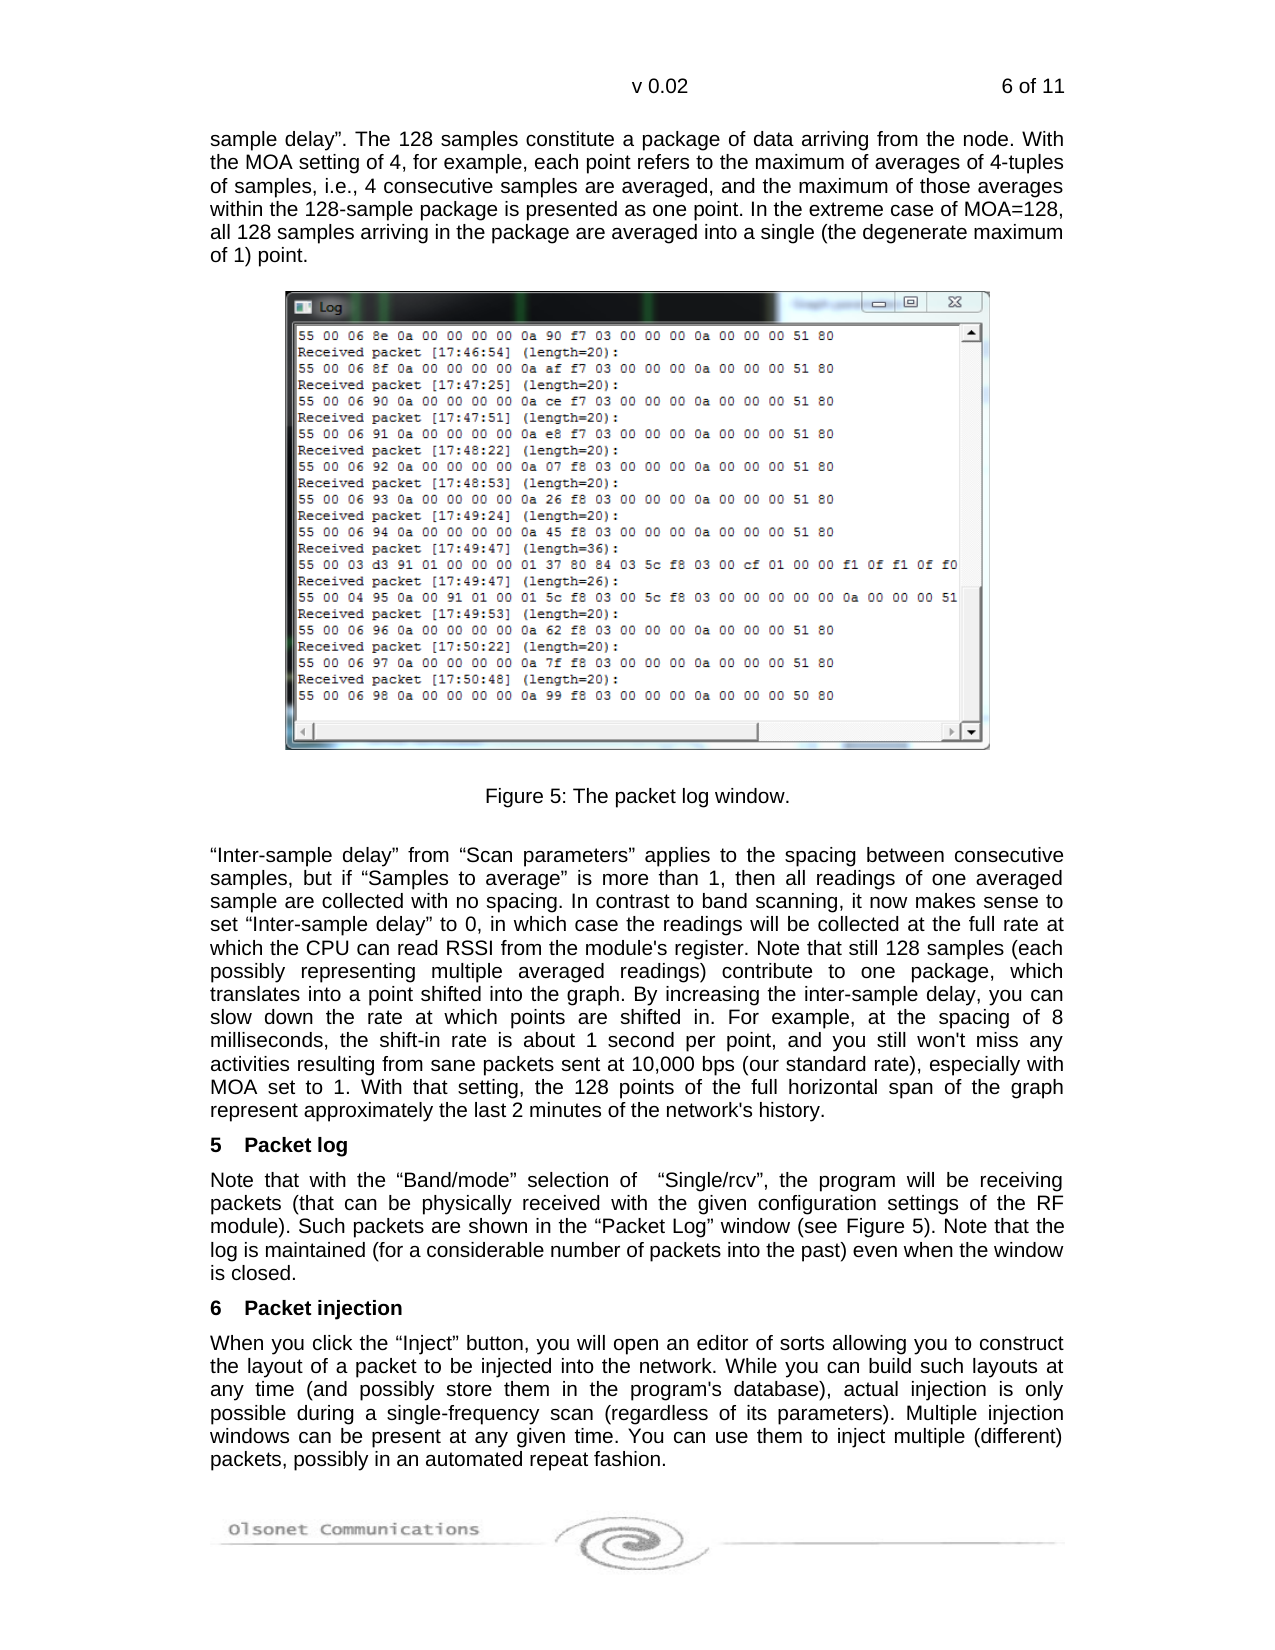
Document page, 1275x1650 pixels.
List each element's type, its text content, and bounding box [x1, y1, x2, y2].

text sample delay”. The 128 samples constitute a package of data arriving from the node. With the MOA setting of 4, for example, each point refers to the maximum of averages of 4-tuples of samples, i.e., 4 consecutive samples are averaged, and the maximum of those averages within the 128-sample package is presented as one point. In the extreme case of MOA=128, all 128 samples arriving in the package are averaged into a single (the degenerate maximum of 1) point. [210, 128, 1065, 267]
picture [210, 1501, 1065, 1593]
text Figure 5: The packet log window. [285, 785, 990, 808]
text Note that with the “Band/mode” selection of “Single/rcv”, the program will be receiving packets (that can be physically received with the given configuration settings of the RF module). Such packets are shown in the “Packet Log” window (see Figure 5). Note that the log is maintained (for a considerable number of packets into the past) even when the window is closed. [210, 1169, 1065, 1285]
subtitle Packet injection [210, 1297, 1065, 1320]
text When you click the “Inject” button, you will open an editor of sorts allowing you to construct the layout of a packet to be injected into the network. While you can build such layouts at any time (and possibly store them in the program's database), actual injection is only possible during a single-frequency scan (regardless of its parameters). Multiple injection windows can be present at any given time. You can use them to inject multiple (different) packets, possibly in an automated repeat fashion. [210, 1332, 1065, 1471]
subtitle Packet log [210, 1134, 1065, 1157]
picture [285, 291, 990, 750]
text “Inter-sample delay” from “Scan parameters” applies to the spacing between consecutive samples, but if “Samples to average” is more than 1, then all readings of one averaged sample are collected with no spacing. In contrast to band scanning, it now makes sense to set “Inter-sample delay” to 0, in which case the readings will be collected at the full rate at which the CPU can read RSSI from the module's register. Note that still 128 samples (each possibly representing multiple averaged readings) contribute to one package, which translates into a point shifted into the graph. By increasing the inter-sample delay, you can slow down the rate at which points are shifted in. For example, at the spacing of 8 milliseconds, the shift-in rate is about 1 second per point, and you still won't miss any activities resulting from sane packets sent at 10,000 bps (our standard rate), especially with MOA set to 1. With that setting, the 128 points of the full horizontal span of the graph represent approximately the last 2 minutes of the network's history. [210, 843, 1065, 1122]
